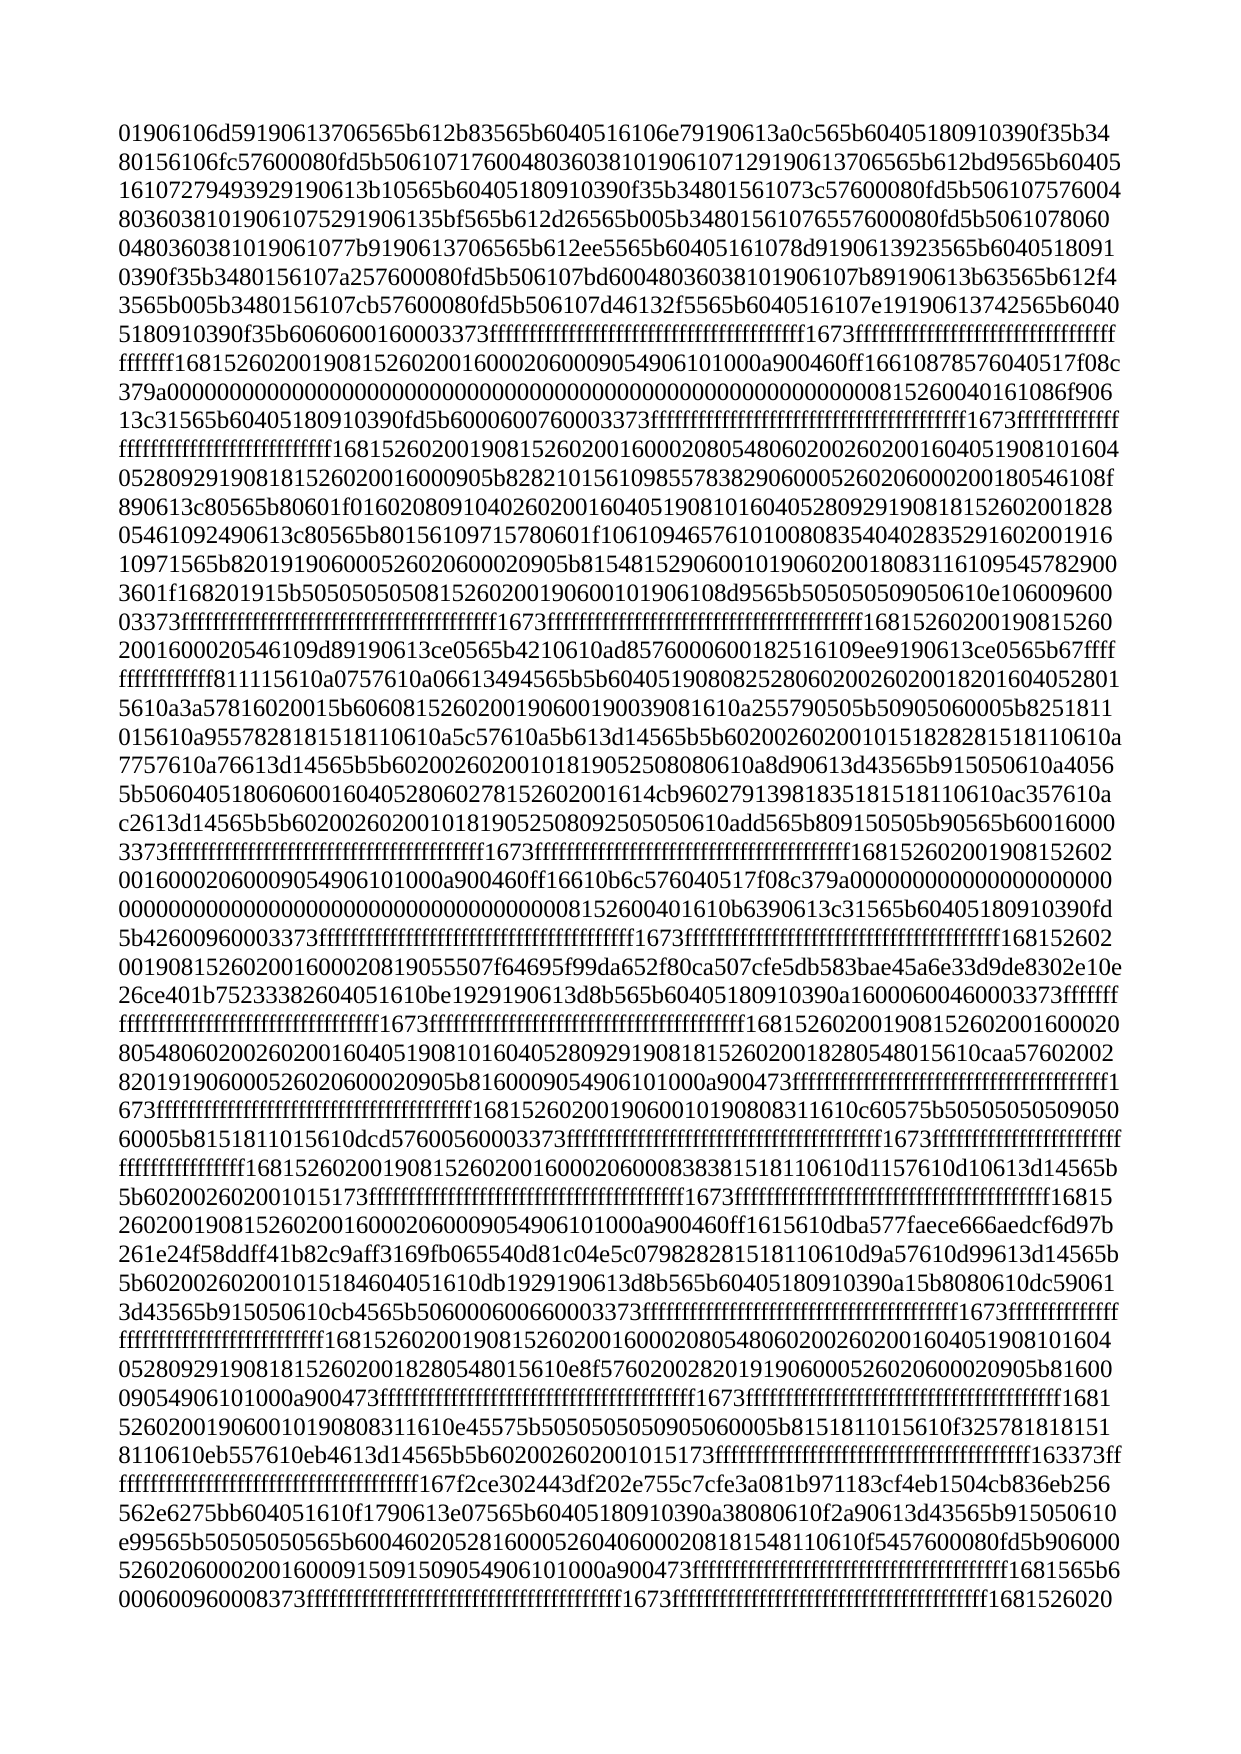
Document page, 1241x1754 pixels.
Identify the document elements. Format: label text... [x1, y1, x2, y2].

text 01906106d59190613706565b612b83565b6040516106e79190613a0c565b60405180910390f35b3480156106fc57600080fd5b5061071760048036038101906107129190613706565b612bd9565b6040516107279493929190613b10565b60405180910390f35b34801561073c57600080fd5b50610757600480360381019061075291906135bf565b612d26565b005b34801561076557600080fd5b50610780600480360381019061077b9190613706565b612ee5565b60405161078d9190613923565b60405180910390f35b3480156107a257600080fd5b506107bd60048036038101906107b89190613b63565b612f43565b005b3480156107cb57600080fd5b506107d46132f5565b6040516107e19190613742565b60405180910390f35b6060600160003373ffffffffffffffffffffffffffffffffffffffff1673ffffffffffffffffffffffffffffffffffffffff16815260200190815260200160002060009054906101000a900460ff16610878576040517f08c379a000000000000000000000000000000000000000000000000000000000815260040161086f90613c31565b60405180910390fd5b6000600760003373ffffffffffffffffffffffffffffffffffffffff1673ffffffffffffffffffffffffffffffffffffffff168152602001908152602001600020805480602002602001604051908101604052809291908181526020016000905b828210156109855783829060005260206000200180546108f890613c80565b80601f016020809104026020016040519081016040528092919081815260200182805461092490613c80565b80156109715780601f1061094657610100808354040283529160200191610971565b820191906000526020600020905b81548152906001019060200180831161095457829003601f168201915b5050505050815260200190600101906108d9565b505050509050610e10600960003373ffffffffffffffffffffffffffffffffffffffff1673ffffffffffffffffffffffffffffffffffffffff168152602001908152602001600020546109d89190613ce0565b4210610ad8576000600182516109ee9190613ce0565b67ffffffffffffffff811115610a0757610a06613494565b5b604051908082528060200260200182016040528015610a3a57816020015b6060815260200190600190039081610a255790505b50905060005b8251811015610a9557828181518110610a5c57610a5b613d14565b5b6020026020010151828281518110610a7757610a76613d14565b5b60200260200101819052508080610a8d90613d43565b915050610a40565b50604051806060016040528060278152602001614cb96027913981835181518110610ac357610ac2613d14565b5b60200260200101819052508092505050610add565b809150505b90565b600160003373ffffffffffffffffffffffffffffffffffffffff1673ffffffffffffffffffffffffffffffffffffffff16815260200190815260200160002060009054906101000a900460ff16610b6c576040517f08c379a0000000000000000000000000000000000000000000000000000000008152600401610b6390613c31565b60405180910390fd5b42600960003373ffffffffffffffffffffffffffffffffffffffff1673ffffffffffffffffffffffffffffffffffffffff168152602001908152602001600020819055507f64695f99da652f80ca507cfe5db583bae45a6e33d9de8302e10e26ce401b75233382604051610be1929190613d8b565b60405180910390a16000600460003373ffffffffffffffffffffffffffffffffffffffff1673ffffffffffffffffffffffffffffffffffffffff168152602001908152602001600020805480602002602001604051908101604052809291908181526020018280548015610caa57602002820191906000526020600020905b8160009054906101000a900473ffffffffffffffffffffffffffffffffffffffff1673ffffffffffffffffffffffffffffffffffffffff1681526020019060010190808311610c60575b5050505050905060005b8151811015610dcd57600560003373ffffffffffffffffffffffffffffffffffffffff1673ffffffffffffffffffffffffffffffffffffffff1681526020019081526020016000206000838381518110610d1157610d10613d14565b5b602002602001015173ffffffffffffffffffffffffffffffffffffffff1673ffffffffffffffffffffffffffffffffffffffff16815260200190815260200160002060009054906101000a900460ff1615610dba577faece666aedcf6d97b261e24f58ddff41b82c9aff3169fb065540d81c04e5c079828281518110610d9a57610d99613d14565b5b602002602001015184604051610db1929190613d8b565b60405180910390a15b8080610dc590613d43565b915050610cb4565b506000600660003373ffffffffffffffffffffffffffffffffffffffff1673ffffffffffffffffffffffffffffffffffffffff168152602001908152602001600020805480602002602001604051908101604052809291908181526020018280548015610e8f57602002820191906000526020600020905b8160009054906101000a900473ffffffffffffffffffffffffffffffffffffffff1673ffffffffffffffffffffffffffffffffffffffff1681526020019060010190808311610e45575b5050505050905060005b8151811015610f3257818181518110610eb557610eb4613d14565b5b602002602001015173ffffffffffffffffffffffffffffffffffffffff163373ffffffffffffffffffffffffffffffffffffffff167f2ce302443df202e755c7cfe3a081b971183cf4eb1504cb836eb256562e6275bb604051610f1790613e07565b60405180910390a38080610f2a90613d43565b915050610e99565b50505050565b60046020528160005260406000208181548110610f5457600080fd5b906000526020600020016000915091509054906101000a900473ffffffffffffffffffffffffffffffffffffffff1681565b6000600960008373ffffffffffffffffffffffffffffffffffffffff1673ffffffffffffffffffffffffffffffffffffffff1681526020 [118, 118, 1122, 1613]
